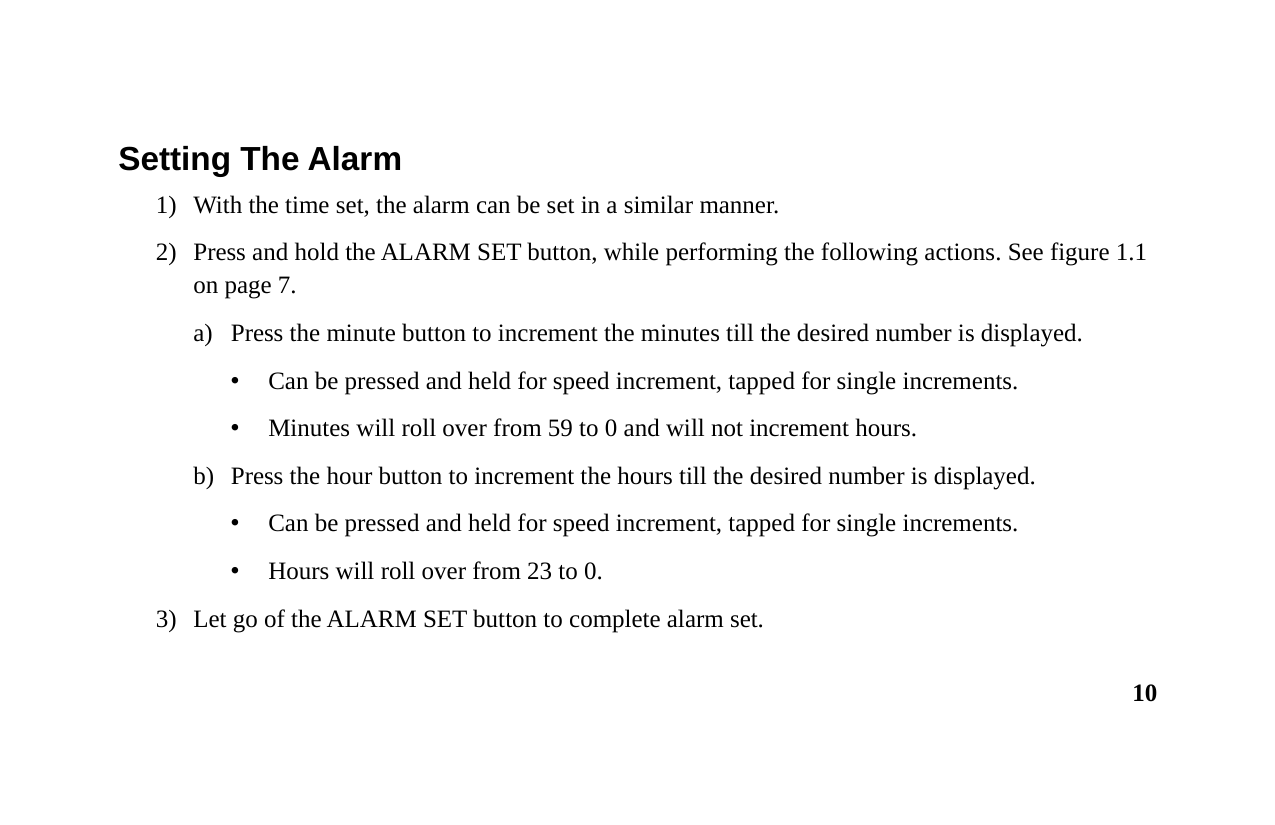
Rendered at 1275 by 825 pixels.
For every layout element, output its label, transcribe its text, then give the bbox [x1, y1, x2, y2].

list Minutes will roll over from 59 to 0 and will not increment hours. [231, 413, 1157, 442]
list Press the hour button to increment the hours till the desired number is displayed. [193, 461, 1157, 490]
list Let go of the ALARM SET button to complete alarm set. [156, 604, 1157, 632]
list Press the minute button to increment the minutes till the desired number is displayed. [193, 318, 1157, 347]
list With the time set, the alarm can be set in a similar manner. [156, 190, 1157, 219]
list Can be pressed and held for speed increment, tapped for single increments. [231, 366, 1157, 394]
subtitle Setting The Alarm [118, 139, 1157, 177]
list Hours will roll over from 23 to 0. [231, 556, 1157, 585]
list Can be pressed and held for speed increment, tapped for single increments. [231, 508, 1157, 537]
list Press and hold the ALARM SET button, while performing the following actions. See figure 1.1 on page 7. [156, 237, 1157, 299]
